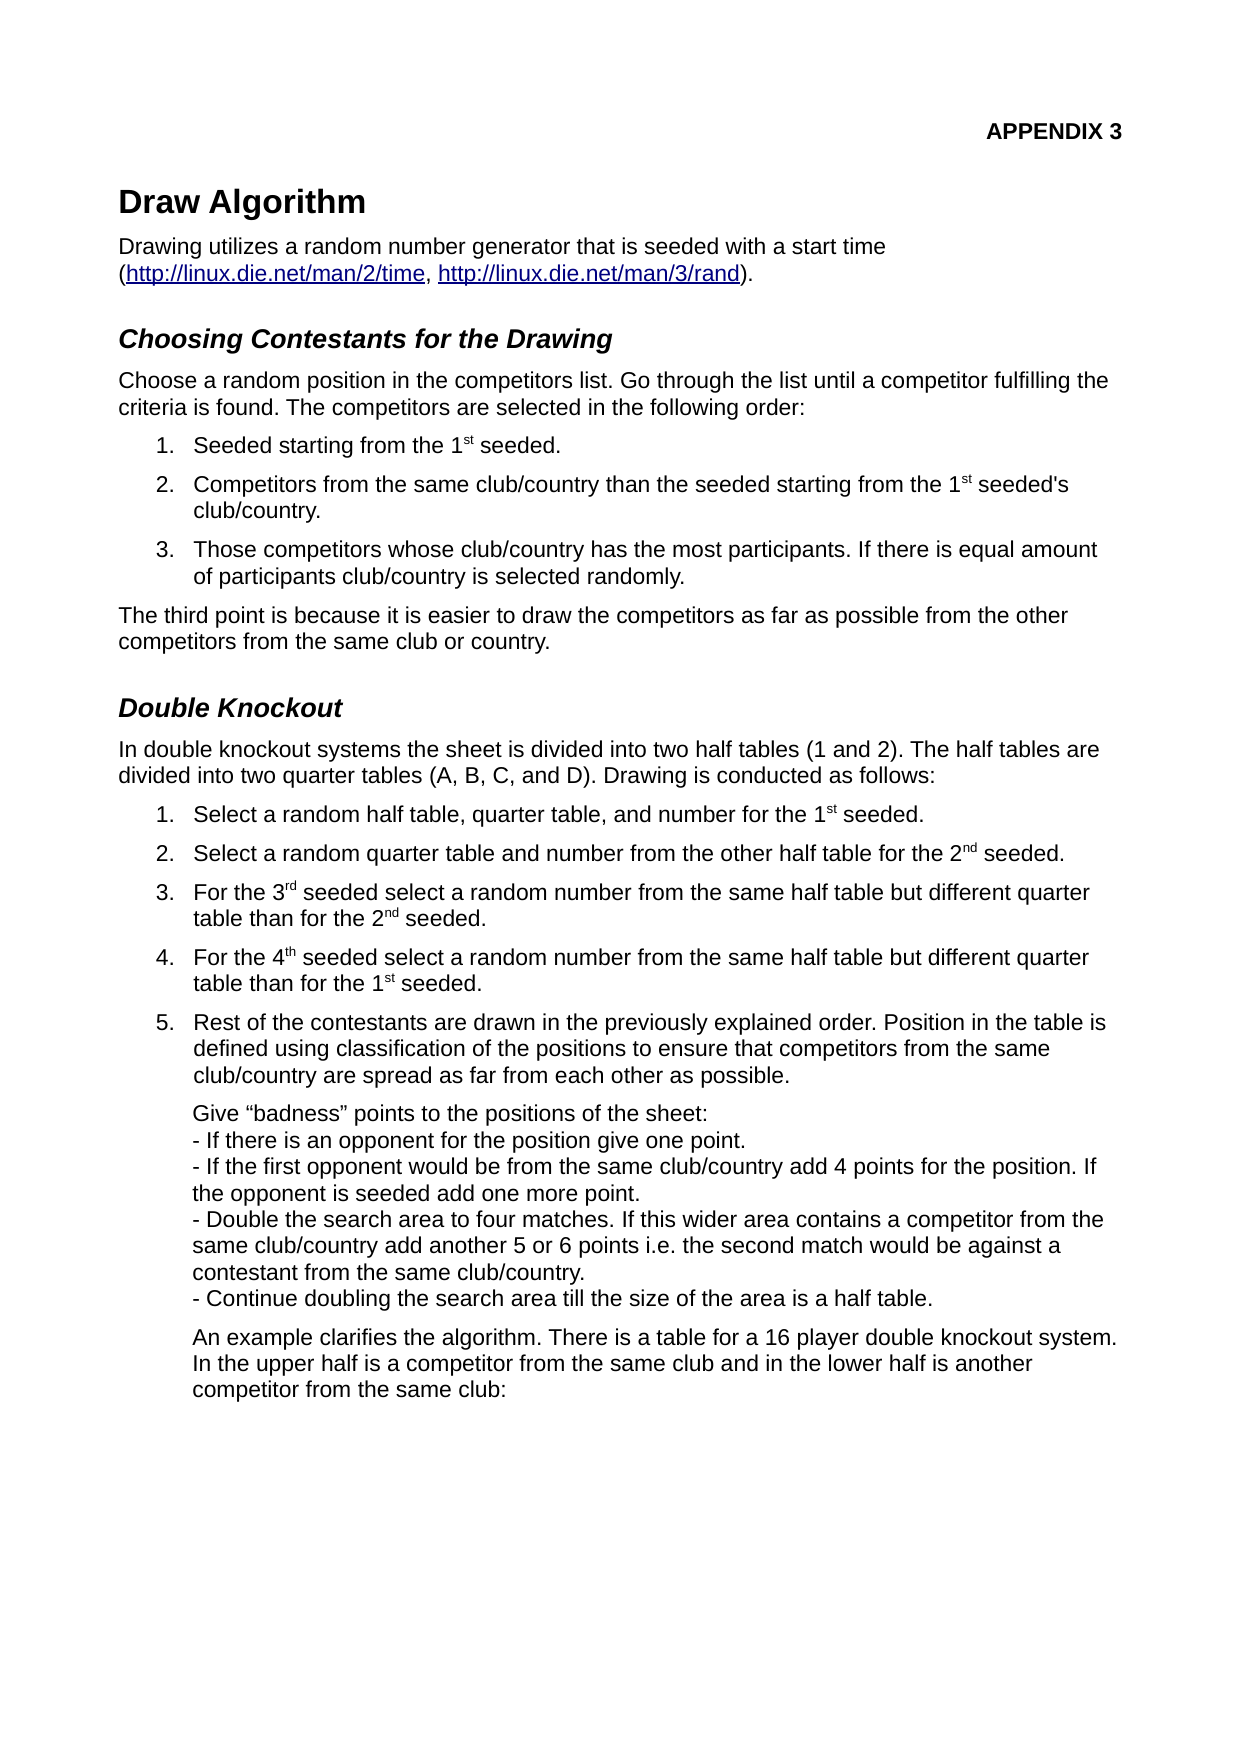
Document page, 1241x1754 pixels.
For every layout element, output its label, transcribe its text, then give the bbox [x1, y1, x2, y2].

list Those competitors whose club/country has the most participants. If there is equal amount of participants club/country is selected randomly. [156, 536, 1122, 589]
list Rest of the contestants are drawn in the previously explained order. Position in the table is defined using classification of the positions to ensure that competitors from the same club/country are spread as far from each other as possible. [156, 1009, 1122, 1088]
text The third point is because it is easier to draw the competitors as far as possible from the other competitors from the same club or country. [118, 602, 1122, 654]
subtitle Choosing Contestants for the Drawing [118, 323, 1122, 354]
subtitle Draw Algorithm [118, 182, 1122, 221]
text An example clarifies the algorithm. There is a table for a 16 player double knockout system. In the upper half is a competitor from the same club and in the lower half is another competitor from the same club: [192, 1324, 1122, 1403]
list For the 4th seeded select a random number from the same half table but different quarter table than for the 1st seeded. [156, 944, 1122, 996]
list Select a random quarter table and number from the other half table for the 2nd seeded. [156, 839, 1122, 866]
list Select a random half table, quarter table, and number for the 1st seeded. [156, 801, 1122, 827]
list For the 3rd seeded select a random number from the same half table but different quarter table than for the 2nd seeded. [156, 878, 1122, 931]
list Seeded starting from the 1st seeded. [156, 432, 1122, 459]
text In double knockout systems the sheet is divided into two half tables (1 and 2). The half tables are divided into two quarter tables (A, B, C, and D). Drawing is conducted as follows: [118, 736, 1122, 788]
subtitle Double Knockout [118, 692, 1122, 723]
text Give “badness” points to the positions of the sheet: - If there is an opponent for the position give one point. - If the first opponent would be from the same club/country add 4 points for the position. If the opponent is seeded add one more point. - Double the search area to four matches. If this wider area contains a competitor from the same club/country add another 5 or 6 points i.e. the second match would be against a contestant from the same club/country. - Continue doubling the search area till the size of the area is a half table. [192, 1100, 1122, 1311]
text Choose a random position in the competitors list. Go through the list until a competitor fulfilling the criteria is found. The competitors are selected in the following order: [118, 367, 1122, 420]
text Drawing utilizes a random number generator that is seeded with a start time (http://linux.die.net/man/2/time, http://linux.die.net/man/3/rand). [118, 233, 1122, 286]
text APPENDIX 3 [118, 118, 1122, 144]
list Competitors from the same club/country than the seeded starting from the 1st seeded's club/country. [156, 471, 1122, 524]
